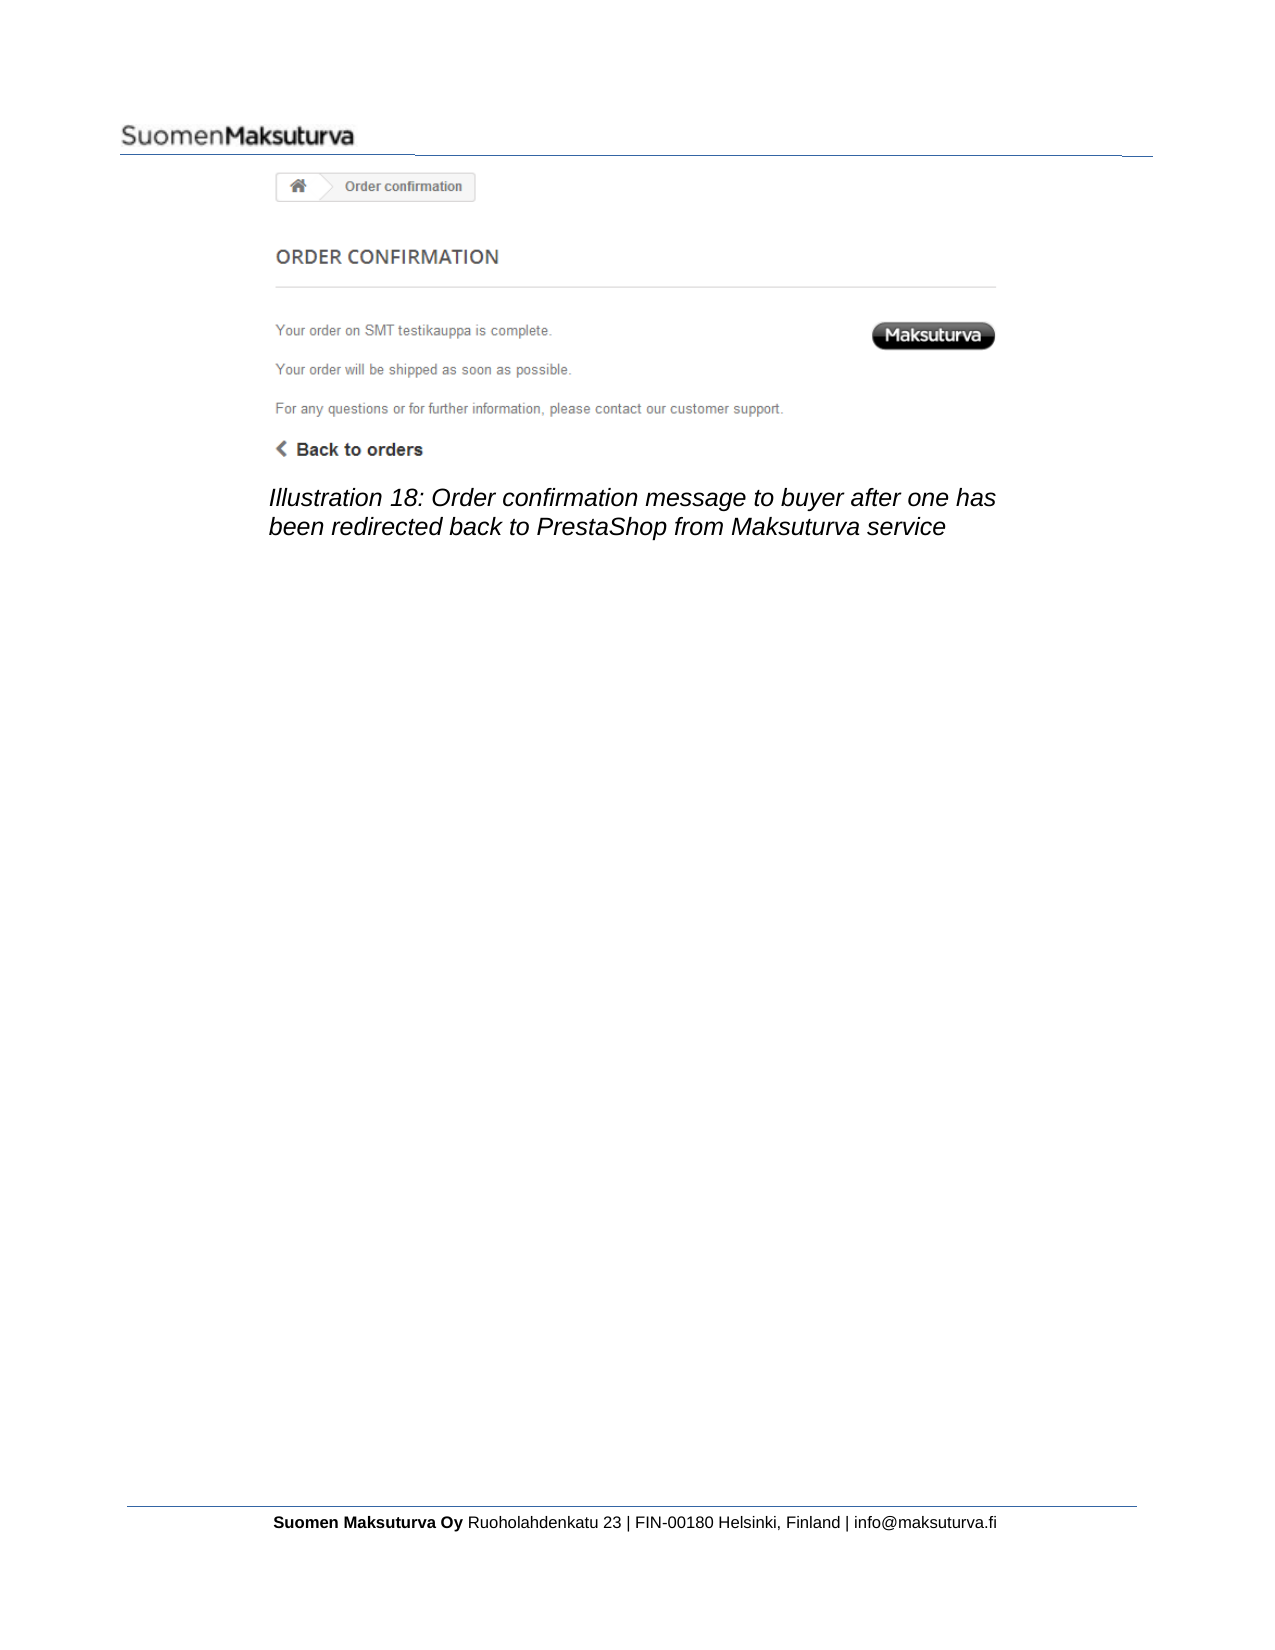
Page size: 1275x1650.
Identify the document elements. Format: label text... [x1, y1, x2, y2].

picture [120, 124, 358, 147]
picture [268, 164, 1007, 483]
text Illustration 18: Order confirmation message to buyer after one has been redirected back to PrestaShop from Maksuturva service [269, 483, 1006, 541]
